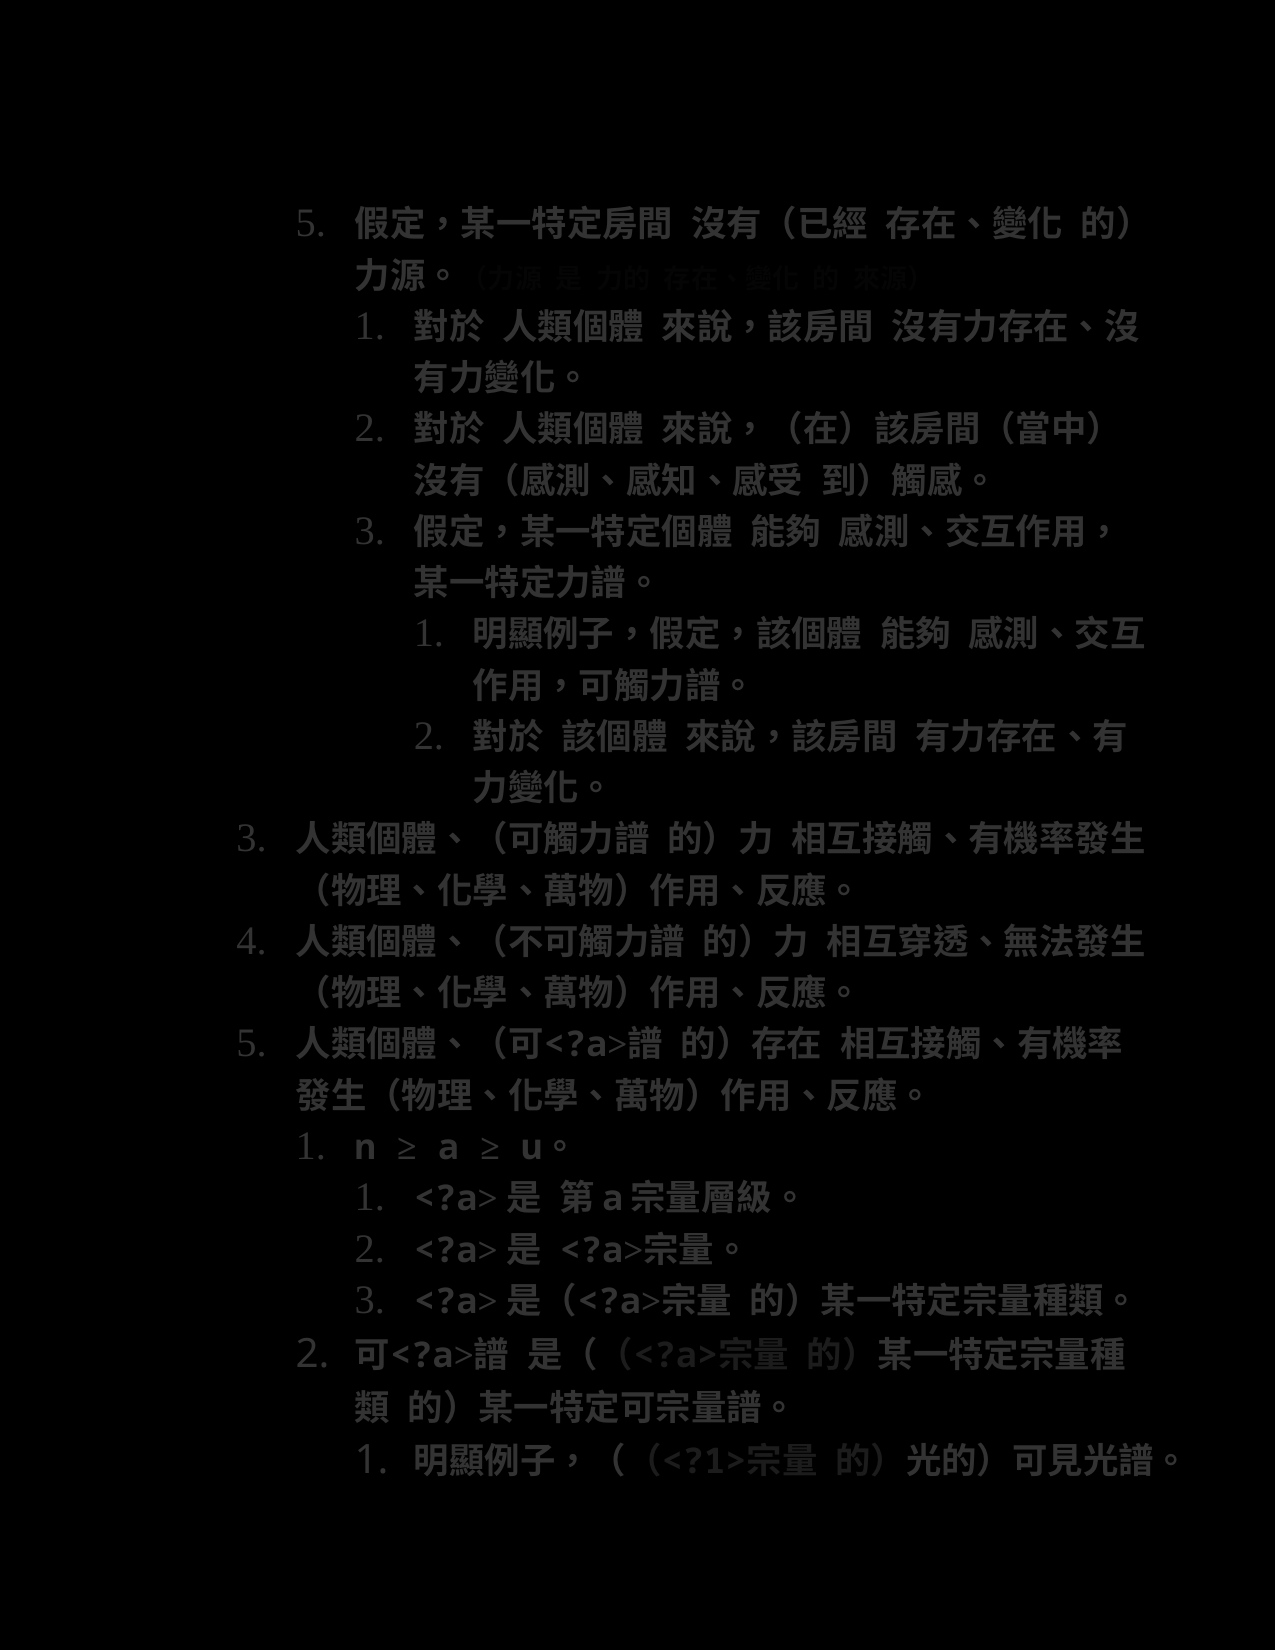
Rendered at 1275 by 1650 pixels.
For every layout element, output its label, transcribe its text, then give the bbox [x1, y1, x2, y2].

list 對於 人類個體 來說，該房間 沒有力存在、沒有力變化。 [354, 298, 1157, 401]
list n ≥ a ≥ u。 [295, 1118, 1157, 1170]
list 人類個體、（可觸力譜 的）力 相互接觸、有機率發生（物理、化學、萬物）作用、反應。 [236, 811, 1157, 913]
list 假定，某一特定個體 能夠 感測、交互作用，某一特定力譜。 [354, 503, 1157, 606]
list 人類個體、（不可觸力譜 的）力 相互穿透、無法發生（物理、化學、萬物）作用、反應。 [236, 913, 1157, 1016]
list <?a> 是（<?a>宗量 的）某一特定宗量種類。 [354, 1272, 1157, 1324]
list 對於 人類個體 來說，（在）該房間（當中）沒有（感測、感知、感受 到）觸感。 [354, 401, 1157, 503]
list <?a> 是 <?a>宗量。 [354, 1221, 1157, 1272]
list 明顯例子，假定，該個體 能夠 感測、交互作用，可觸力譜。 [413, 606, 1157, 708]
list 假定，某一特定房間 沒有（已經 存在、變化 的）力源。（力源 是 力的 存在、變化 的 來源） [295, 196, 1157, 298]
list 對於 該個體 來說，該房間 有力存在、有力變化。 [413, 708, 1157, 811]
list <?a> 是 第a宗量層級。 [354, 1170, 1157, 1221]
list 可<?a>譜 是（（<?a>宗量 的）某一特定宗量種類 的）某一特定可宗量譜。 [295, 1324, 1157, 1430]
list 明顯例子，（（<?1>宗量 的）光的）可見光譜。 [354, 1430, 1157, 1485]
list 人類個體、（可<?a>譜 的）存在 相互接觸、有機率發生（物理、化學、萬物）作用、反應。 [236, 1016, 1157, 1118]
